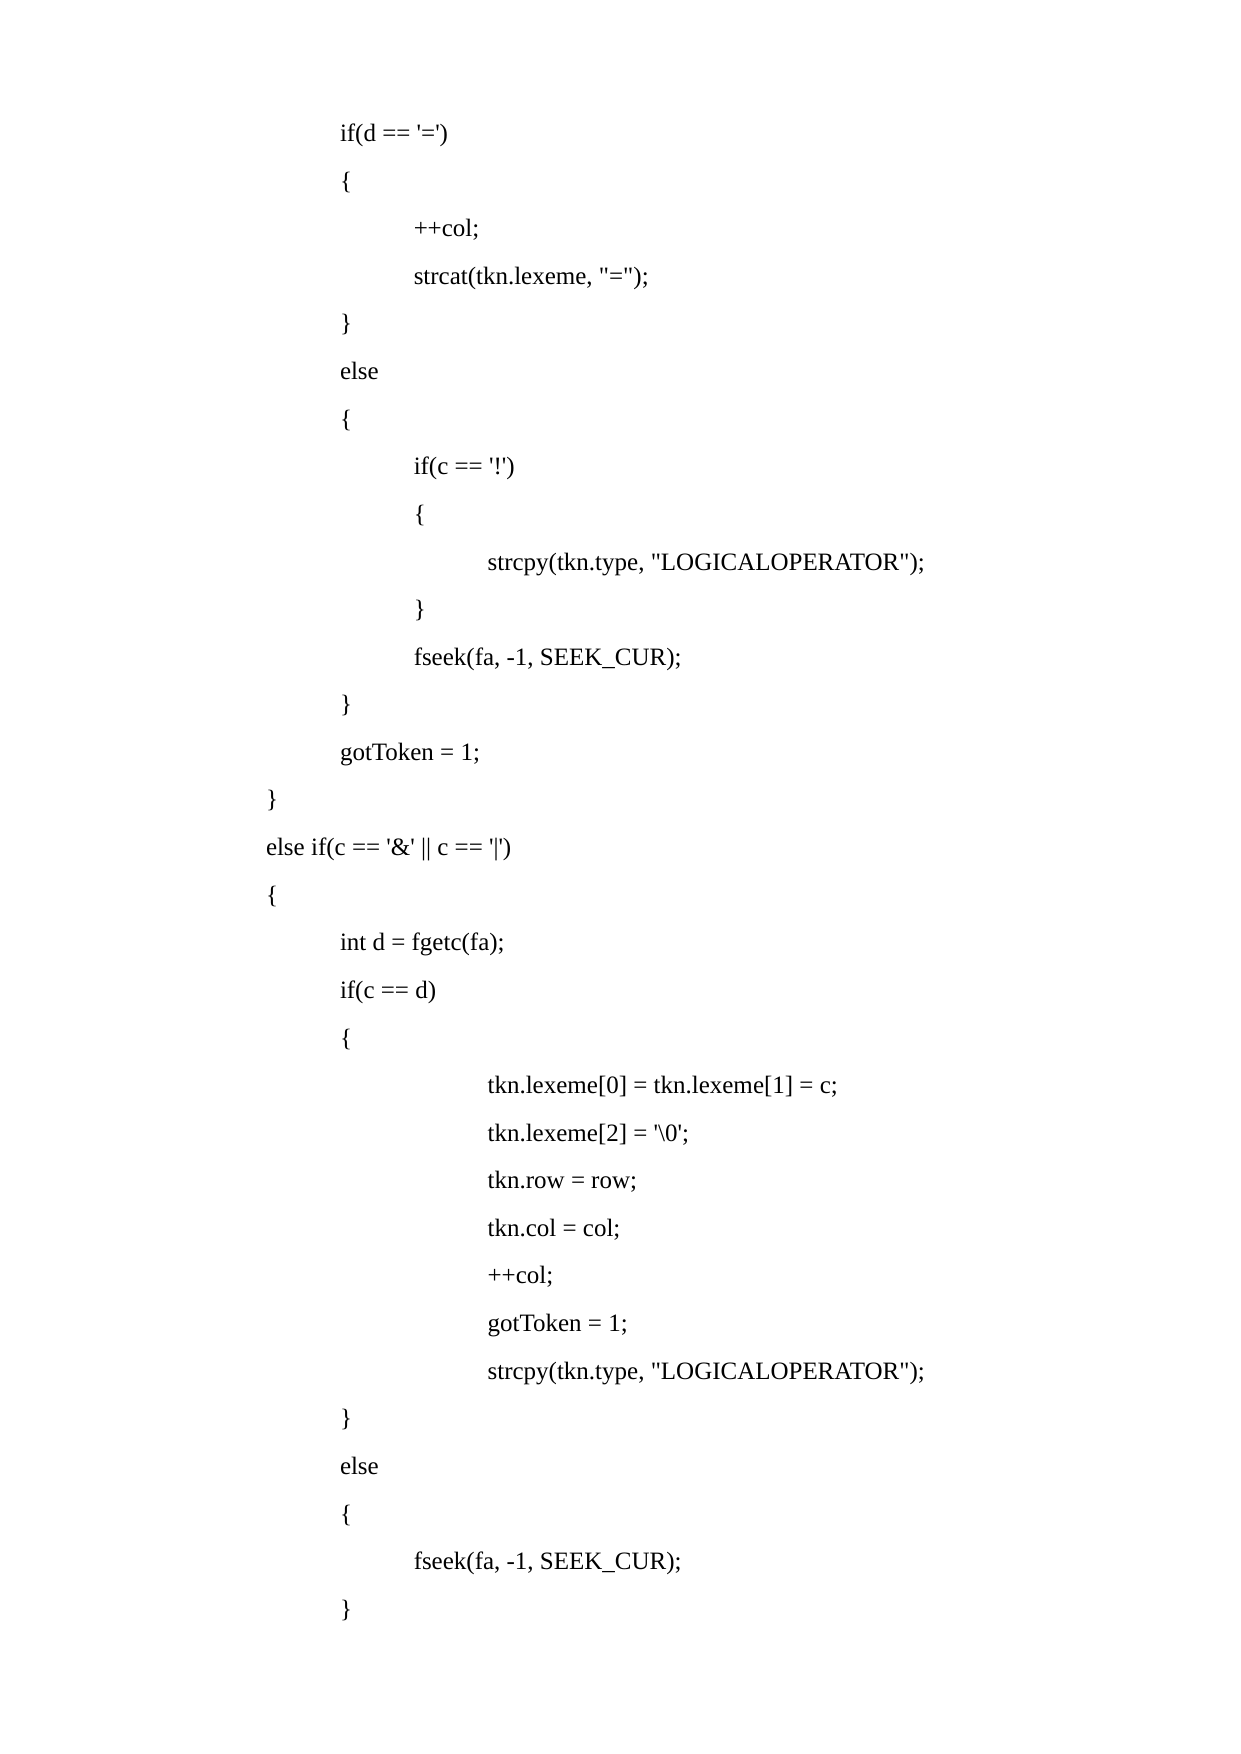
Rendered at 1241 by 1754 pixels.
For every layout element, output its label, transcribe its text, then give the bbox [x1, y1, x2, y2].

text if(c == '!') [118, 451, 1122, 480]
text ++col; [118, 1261, 1122, 1289]
text { [118, 166, 1122, 194]
text } [118, 1403, 1122, 1432]
text } [118, 594, 1122, 623]
text tkn.lexeme[2] = '\0'; [118, 1118, 1122, 1147]
text else if(c == '&' || c == '|') [118, 832, 1122, 861]
text tkn.lexeme[0] = tkn.lexeme[1] = c; [118, 1070, 1122, 1099]
text gotToken = 1; [118, 1308, 1122, 1337]
text { [118, 1023, 1122, 1051]
text strcpy(tkn.type, "LOGICALOPERATOR"); [118, 1356, 1122, 1384]
text if(c == d) [118, 975, 1122, 1004]
text } [118, 308, 1122, 337]
text else [118, 356, 1122, 385]
text } [118, 1594, 1122, 1623]
text int d = fgetc(fa); [118, 927, 1122, 956]
text if(d == '=') [118, 118, 1122, 147]
text fseek(fa, -1, SEEK_CUR); [118, 642, 1122, 671]
text strcat(tkn.lexeme, "="); [118, 261, 1122, 290]
text { [118, 499, 1122, 528]
text strcpy(tkn.type, "LOGICALOPERATOR"); [118, 547, 1122, 575]
text tkn.col = col; [118, 1213, 1122, 1242]
text { [118, 404, 1122, 432]
text } [118, 689, 1122, 718]
text { [118, 1499, 1122, 1527]
text } [118, 784, 1122, 813]
text else [118, 1451, 1122, 1480]
text tkn.row = row; [118, 1165, 1122, 1194]
text fseek(fa, -1, SEEK_CUR); [118, 1546, 1122, 1575]
text gotToken = 1; [118, 737, 1122, 766]
text ++col; [118, 213, 1122, 242]
text { [118, 880, 1122, 908]
